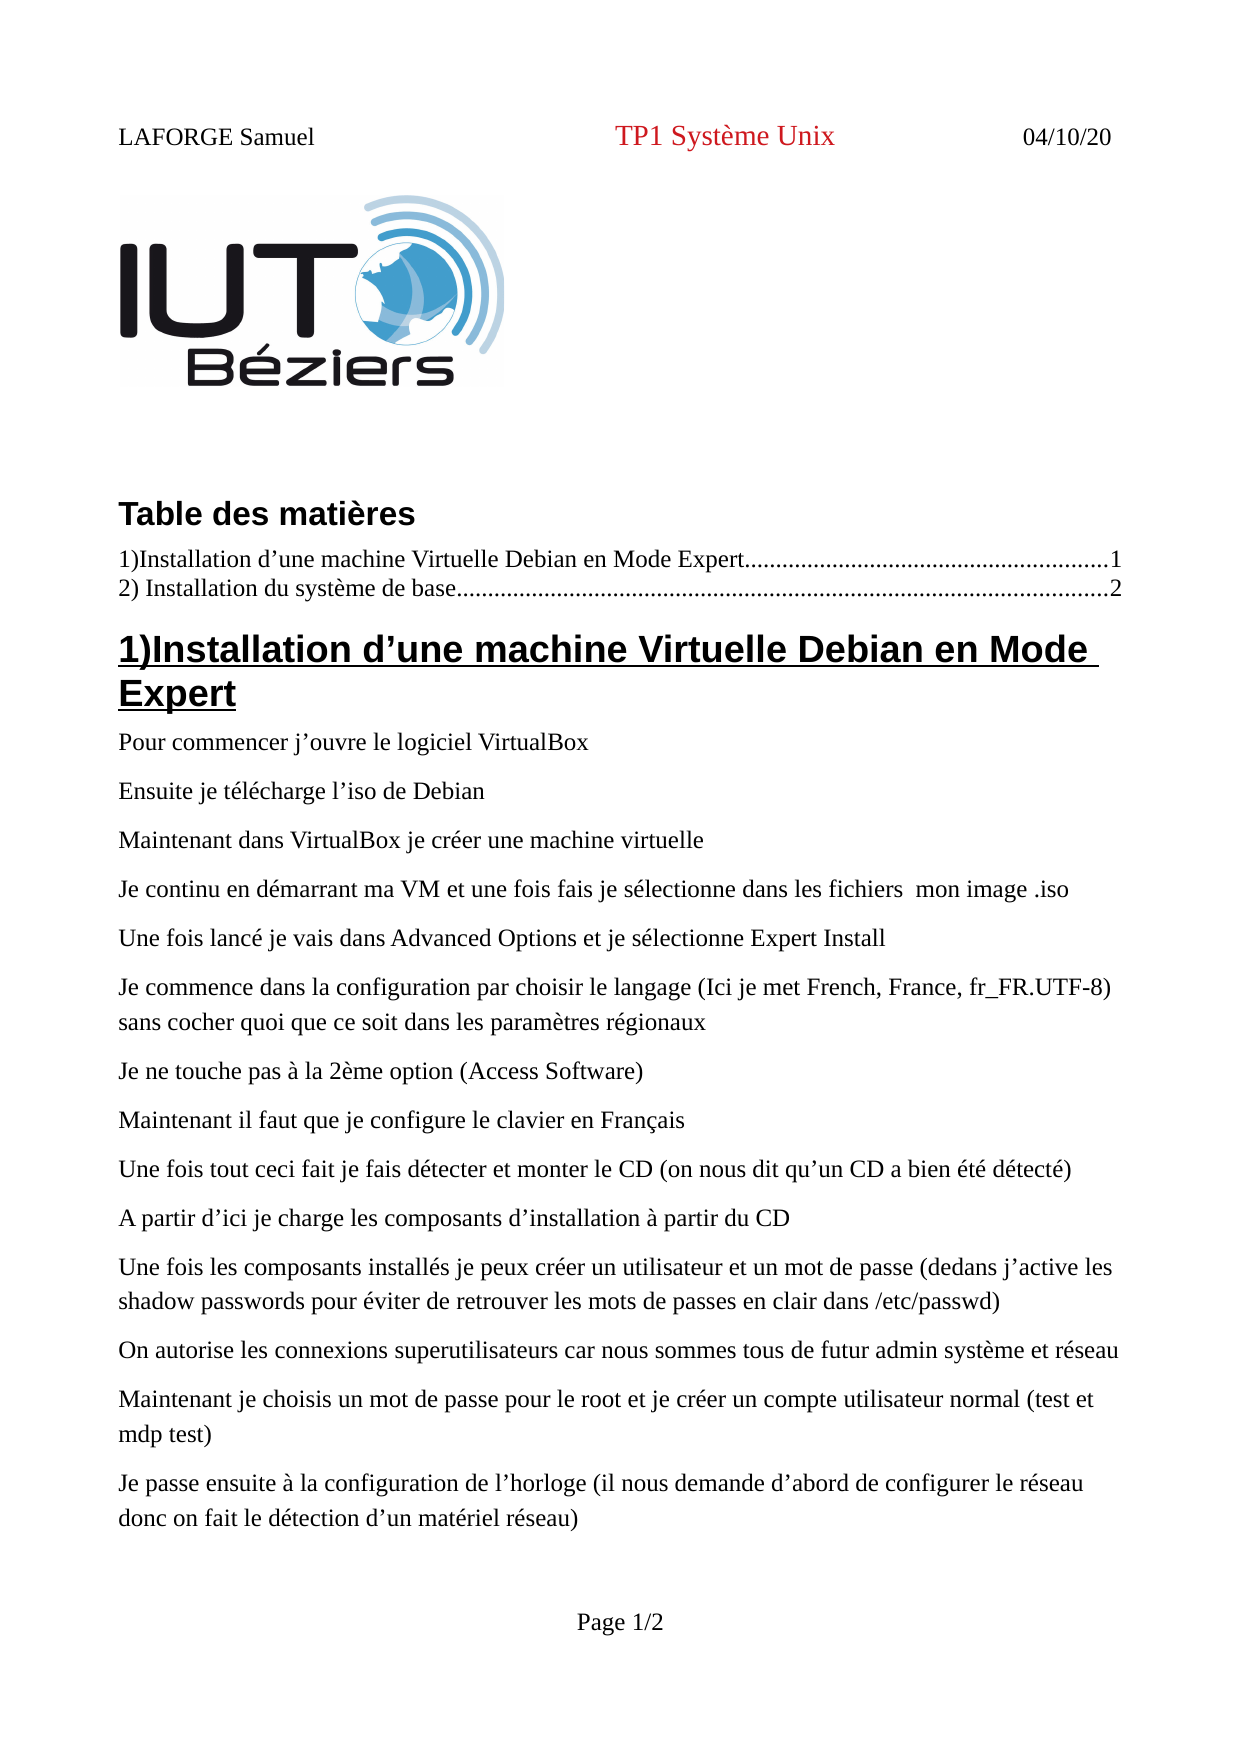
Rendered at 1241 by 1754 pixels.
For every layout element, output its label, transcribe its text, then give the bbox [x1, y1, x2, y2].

text Je continu en démarrant ma VM et une fois fais je sélectionne dans les fichiers mon image .iso [118, 874, 1122, 903]
text Maintenant dans VirtualBox je créer une machine virtuelle [118, 825, 1122, 854]
text 1)Installation d’une machine Virtuelle Debian en Mode Expert 1 [118, 544, 1122, 573]
text Une fois lancé je vais dans Advanced Options et je sélectionne Expert Install [118, 923, 1122, 952]
picture [120, 195, 505, 387]
text A partir d’ici je charge les composants d’installation à partir du CD [118, 1203, 1122, 1232]
text Ensuite je télécharge l’iso de Debian [118, 776, 1122, 805]
text Je ne touche pas à la 2ème option (Access Software) [118, 1056, 1122, 1084]
text Une fois tout ceci fait je fais détecter et monter le CD (on nous dit qu’un CD a bien été détecté) [118, 1154, 1122, 1183]
subtitle Table des matières [118, 494, 1122, 532]
text Je commence dans la configuration par choisir le langage (Ici je met French, France, fr_FR.UTF-8) sans cocher quoi que ce soit dans les paramètres régionaux [118, 972, 1122, 1035]
text Maintenant il faut que je configure le clavier en Français [118, 1105, 1122, 1133]
text Maintenant je choisis un mot de passe pour le root et je créer un compte utilisateur normal (test et mdp test) [118, 1384, 1122, 1448]
text On autorise les connexions superutilisateurs car nous sommes tous de futur admin système et réseau [118, 1336, 1122, 1364]
text Je passe ensuite à la configuration de l’horloge (il nous demande d’abord de configurer le réseau donc on fait le détection d’un matériel réseau) [118, 1468, 1122, 1531]
subtitle 1)Installation d’une machine Virtuelle Debian en Mode Expert [118, 627, 1122, 714]
text Une fois les composants installés je peux créer un utilisateur et un mot de passe (dedans j’active les shadow passwords pour éviter de retrouver les mots de passes en clair dans /etc/passwd) [118, 1252, 1122, 1315]
text 2) Installation du système de base 2 [118, 573, 1122, 602]
text Pour commencer j’ouvre le logiciel VirtualBox [118, 727, 1122, 756]
